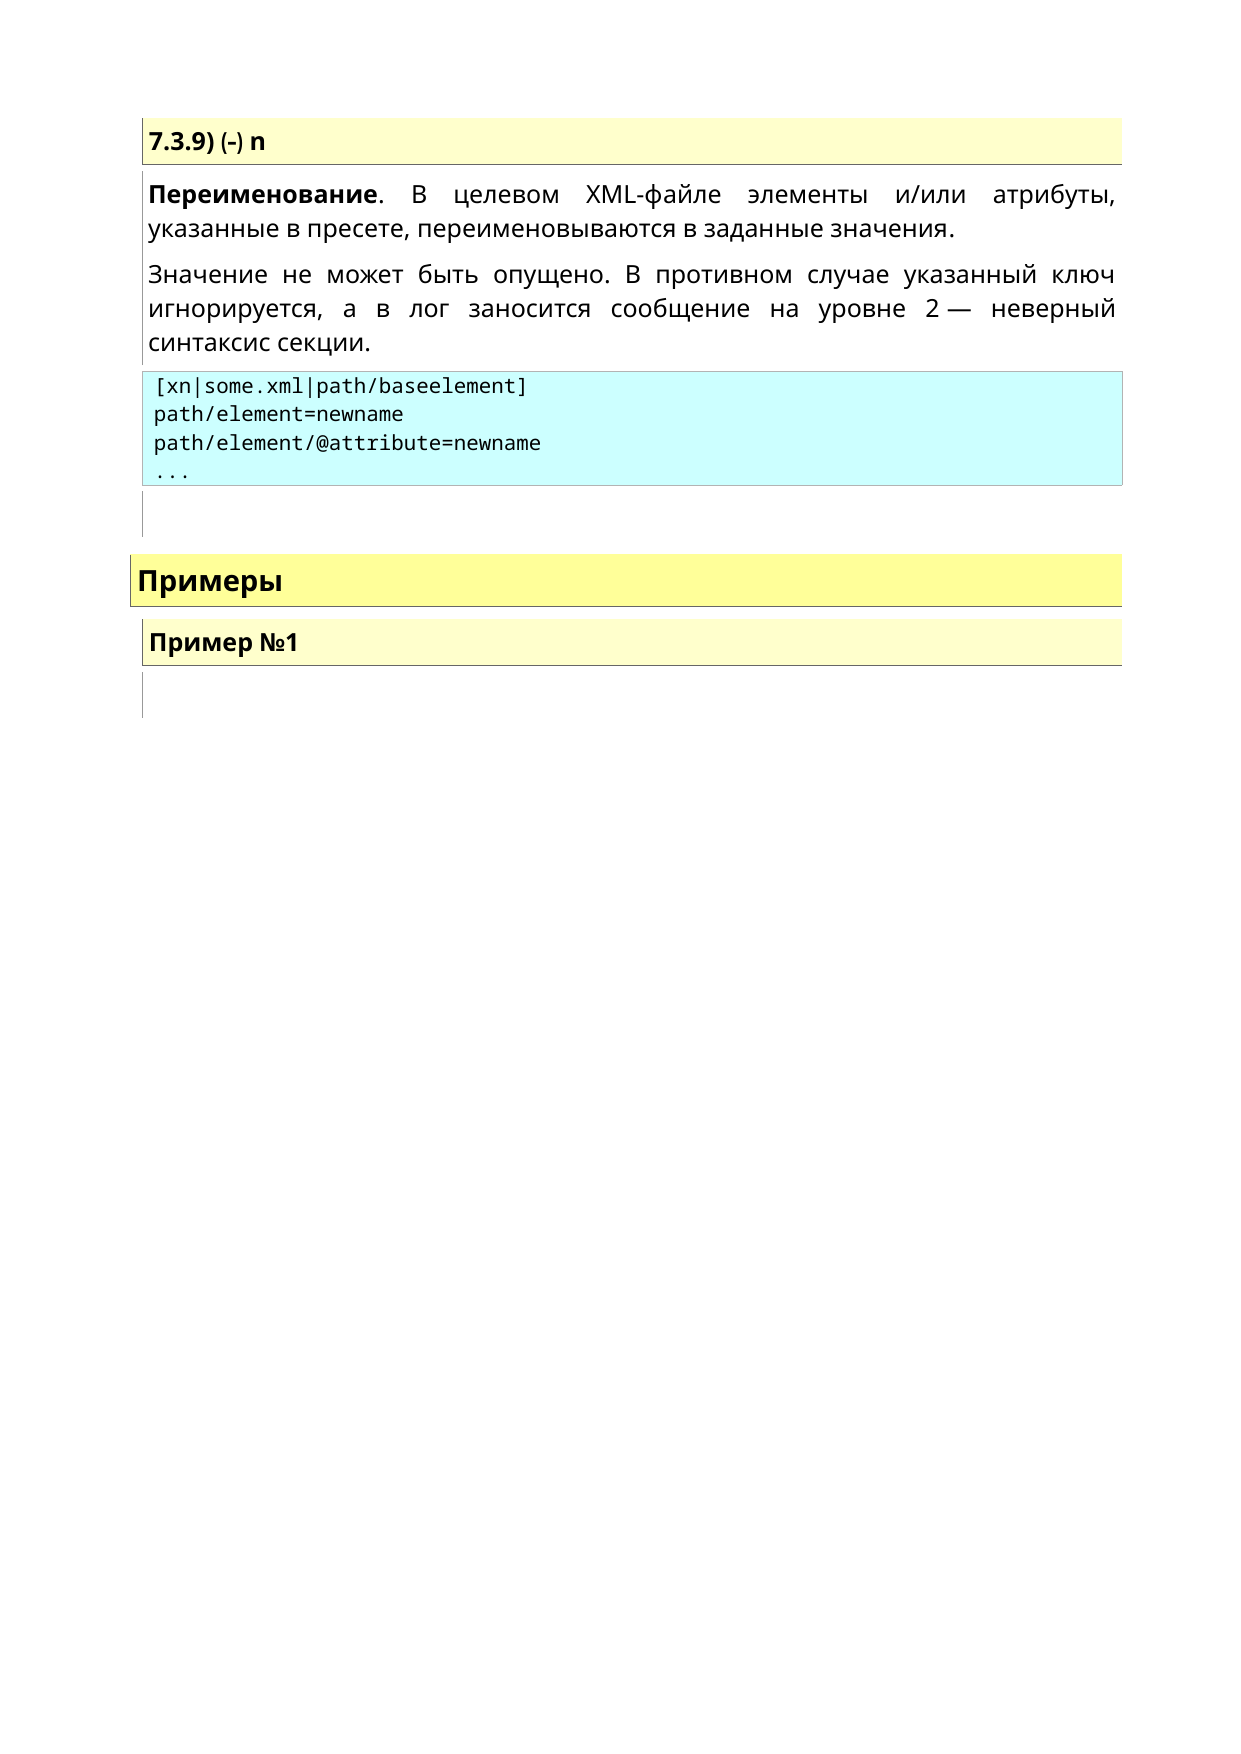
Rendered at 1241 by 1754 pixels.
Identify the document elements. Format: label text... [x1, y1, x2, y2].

text path/element=newname [143, 399, 1122, 428]
text ... [143, 456, 1122, 485]
text [xn|some.xml|path/baseelement] [143, 372, 1122, 399]
text path/element/@attribute=newname [143, 428, 1122, 456]
subtitle Примеры [130, 554, 1122, 606]
subtitle (–) n [143, 118, 1122, 164]
text Переименование. В целевом XML-файле элементы и/или атрибуты, указанные в пресете, переименовываются в заданные значения. [143, 171, 1122, 245]
text Значение не может быть опущено. В противном случае указанный ключ игнорируется, а в лог заносится сообщение на уровне 2 — неверный синтаксис секции. [143, 251, 1122, 365]
subtitle Пример №1 [143, 619, 1122, 665]
